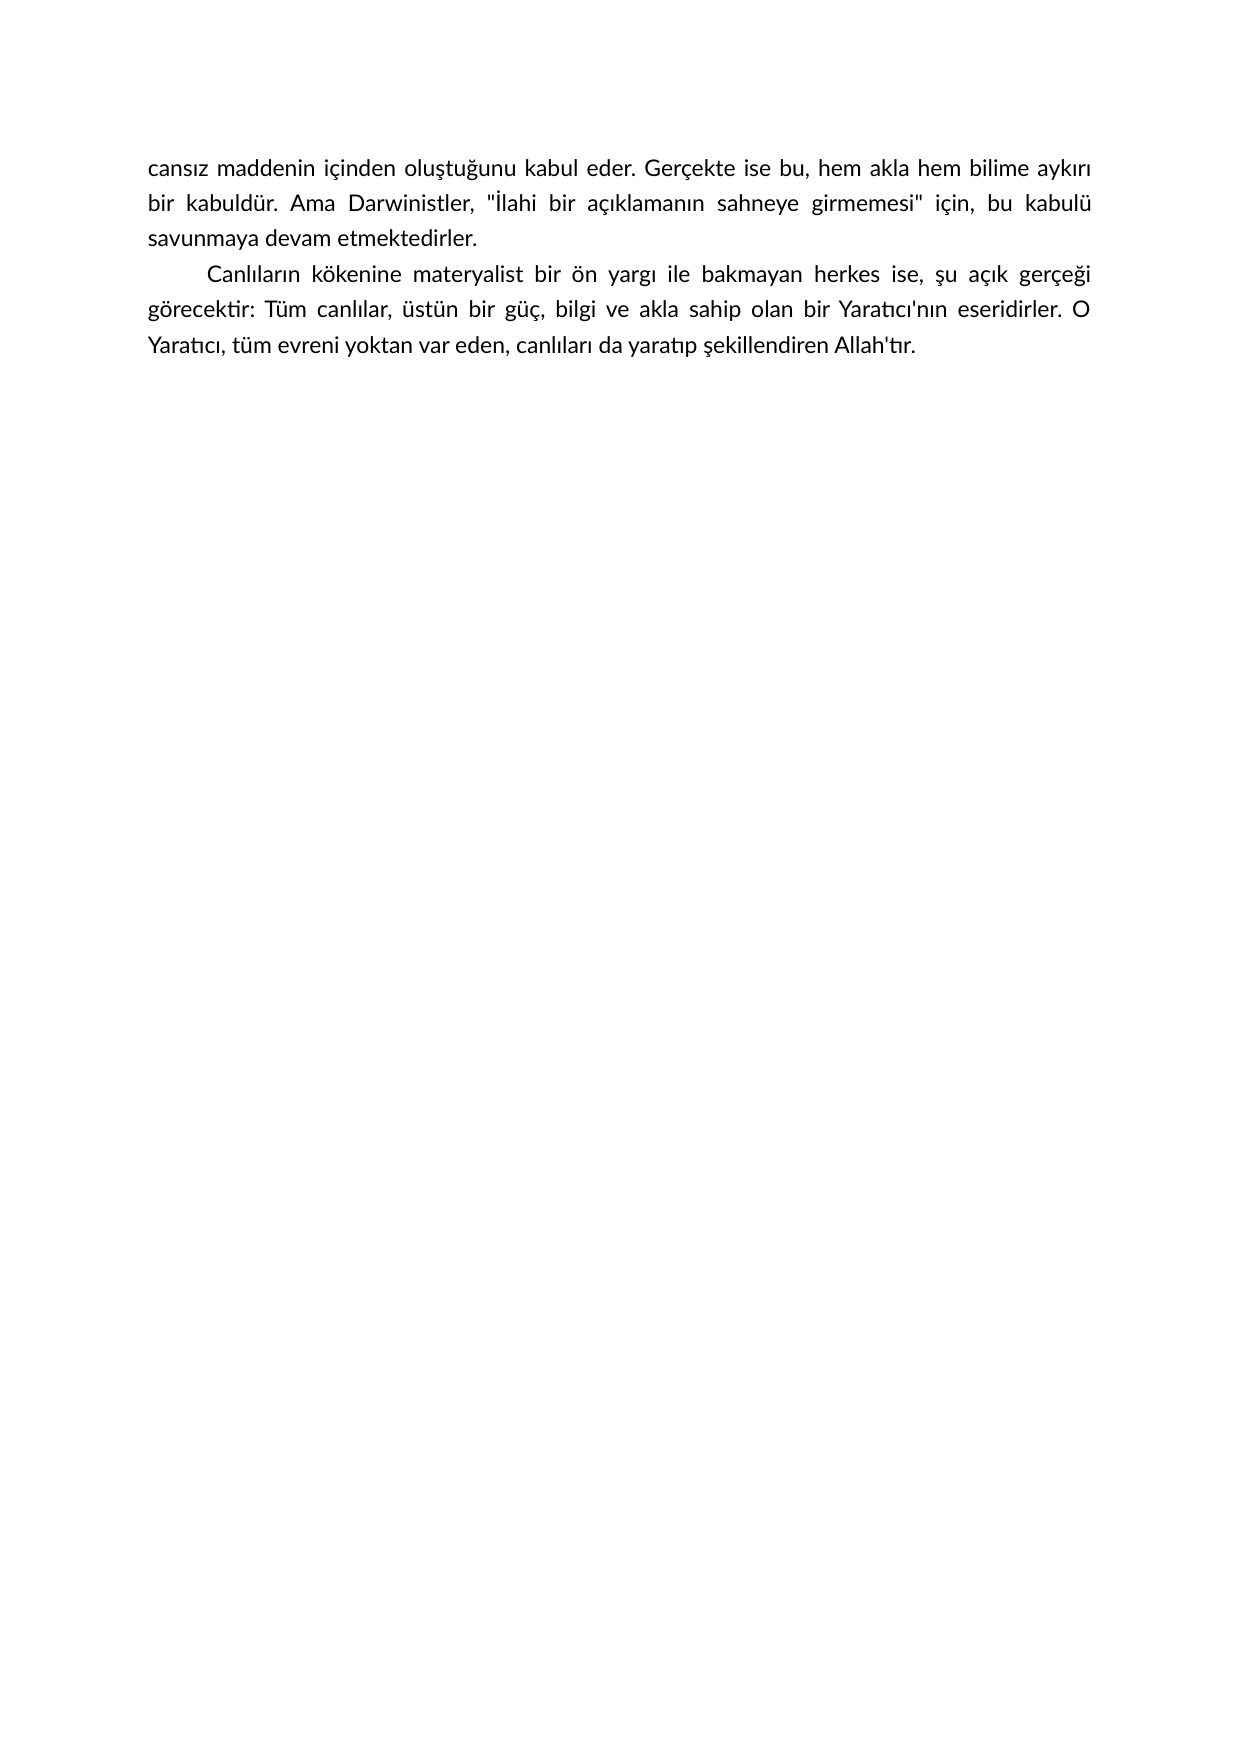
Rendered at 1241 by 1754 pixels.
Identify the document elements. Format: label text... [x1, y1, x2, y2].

text cansız maddenin içinden oluştuğunu kabul eder. Gerçekte ise bu, hem akla hem bilime aykırı bir kabuldür. Ama Darwinistler, "İlahi bir açıklamanın sahneye girmemesi" için, bu kabulü savunmaya devam etmektedirler. [148, 148, 1093, 254]
text Canlıların kökenine materyalist bir ön yargı ile bakmayan herkes ise, şu açık gerçeği görecektir: Tüm canlılar, üstün bir güç, bilgi ve akla sahip olan bir Yaratıcı'nın eseridirler. O Yaratıcı, tüm evreni yoktan var eden, canlıları da yaratıp şekillendiren Allah'tır. [148, 254, 1093, 360]
